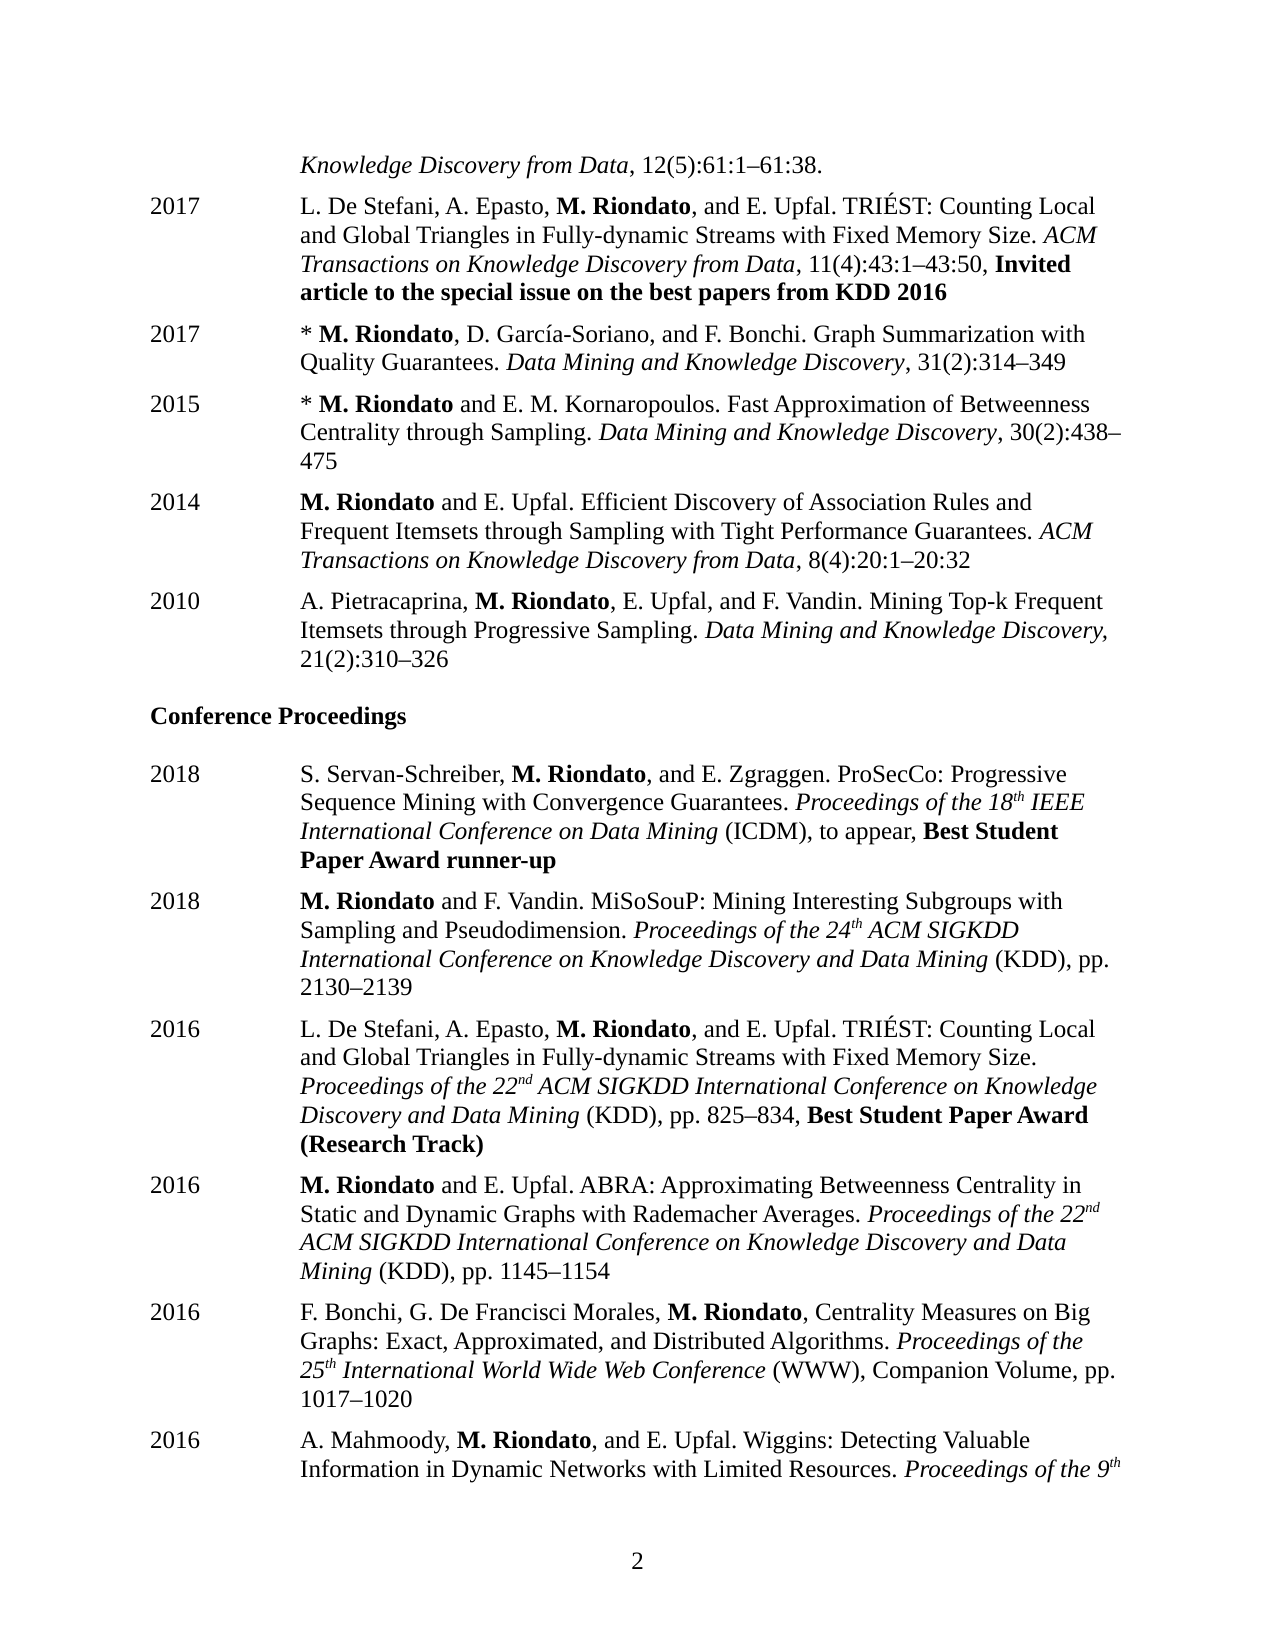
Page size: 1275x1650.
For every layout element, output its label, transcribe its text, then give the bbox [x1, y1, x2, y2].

text 2010 A. Pietracaprina, M. Riondato, E. Upfal, and F. Vandin. Mining Top-k Frequent Itemsets through Progressive Sampling. Data Mining and Knowledge Discovery, 21(2):310–326 [150, 586, 1125, 672]
text 2016 A. Mahmoody, M. Riondato, and E. Upfal. Wiggins: Detecting Valuable Information in Dynamic Networks with Limited Resources. Proceedings of the 9th [150, 1425, 1125, 1482]
text 2015 * M. Riondato and E. M. Kornaropoulos. Fast Approximation of Betweenness Centrality through Sampling. Data Mining and Knowledge Discovery, 30(2):438–475 [150, 389, 1125, 475]
text 2018 M. Riondato and F. Vandin. MiSoSouP: Mining Interesting Subgroups with Sampling and Pseudodimension. Proceedings of the 24th ACM SIGKDD International Conference on Knowledge Discovery and Data Mining (KDD), pp. 2130–2139 [150, 886, 1125, 1001]
text 2014 M. Riondato and E. Upfal. Efficient Discovery of Association Rules and Frequent Itemsets through Sampling with Tight Performance Guarantees. ACM Transactions on Knowledge Discovery from Data, 8(4):20:1–20:32 [150, 487, 1125, 574]
text 2018 S. Servan-Schreiber, M. Riondato, and E. Zgraggen. ProSecCo: Progressive Sequence Mining with Convergence Guarantees. Proceedings of the 18th IEEE International Conference on Data Mining (ICDM), to appear, Best Student Paper Award runner-up [150, 759, 1125, 874]
text 2016 L. De Stefani, A. Epasto, M. Riondato, and E. Upfal. TRIÉST: Counting Local and Global Triangles in Fully-dynamic Streams with Fixed Memory Size. Proceedings of the 22nd ACM SIGKDD International Conference on Knowledge Discovery and Data Mining (KDD), pp. 825–834, Best Student Paper Award (Research Track) [150, 1014, 1125, 1157]
text Conference Proceedings [150, 701, 1125, 730]
text 2016 M. Riondato and E. Upfal. ABRA: Approximating Betweenness Centrality in Static and Dynamic Graphs with Rademacher Averages. Proceedings of the 22nd ACM SIGKDD International Conference on Knowledge Discovery and Data Mining (KDD), pp. 1145–1154 [150, 1170, 1125, 1285]
text 2017 * M. Riondato, D. García-Soriano, and F. Bonchi. Graph Summarization with Quality Guarantees. Data Mining and Knowledge Discovery, 31(2):314–349 [150, 319, 1125, 376]
text 2017 L. De Stefani, A. Epasto, M. Riondato, and E. Upfal. TRIÉST: Counting Local and Global Triangles in Fully-dynamic Streams with Fixed Memory Size. ACM Transactions on Knowledge Discovery from Data, 11(4):43:1–43:50, Invited article to the special issue on the best papers from KDD 2016 [150, 191, 1125, 306]
text Knowledge Discovery from Data, 12(5):61:1–61:38. [150, 150, 1125, 179]
text 2016 F. Bonchi, G. De Francisci Morales, M. Riondato, Centrality Measures on Big Graphs: Exact, Approximated, and Distributed Algorithms. Proceedings of the 25th International World Wide Web Conference (WWW), Companion Volume, pp. 1017–1020 [150, 1297, 1125, 1412]
